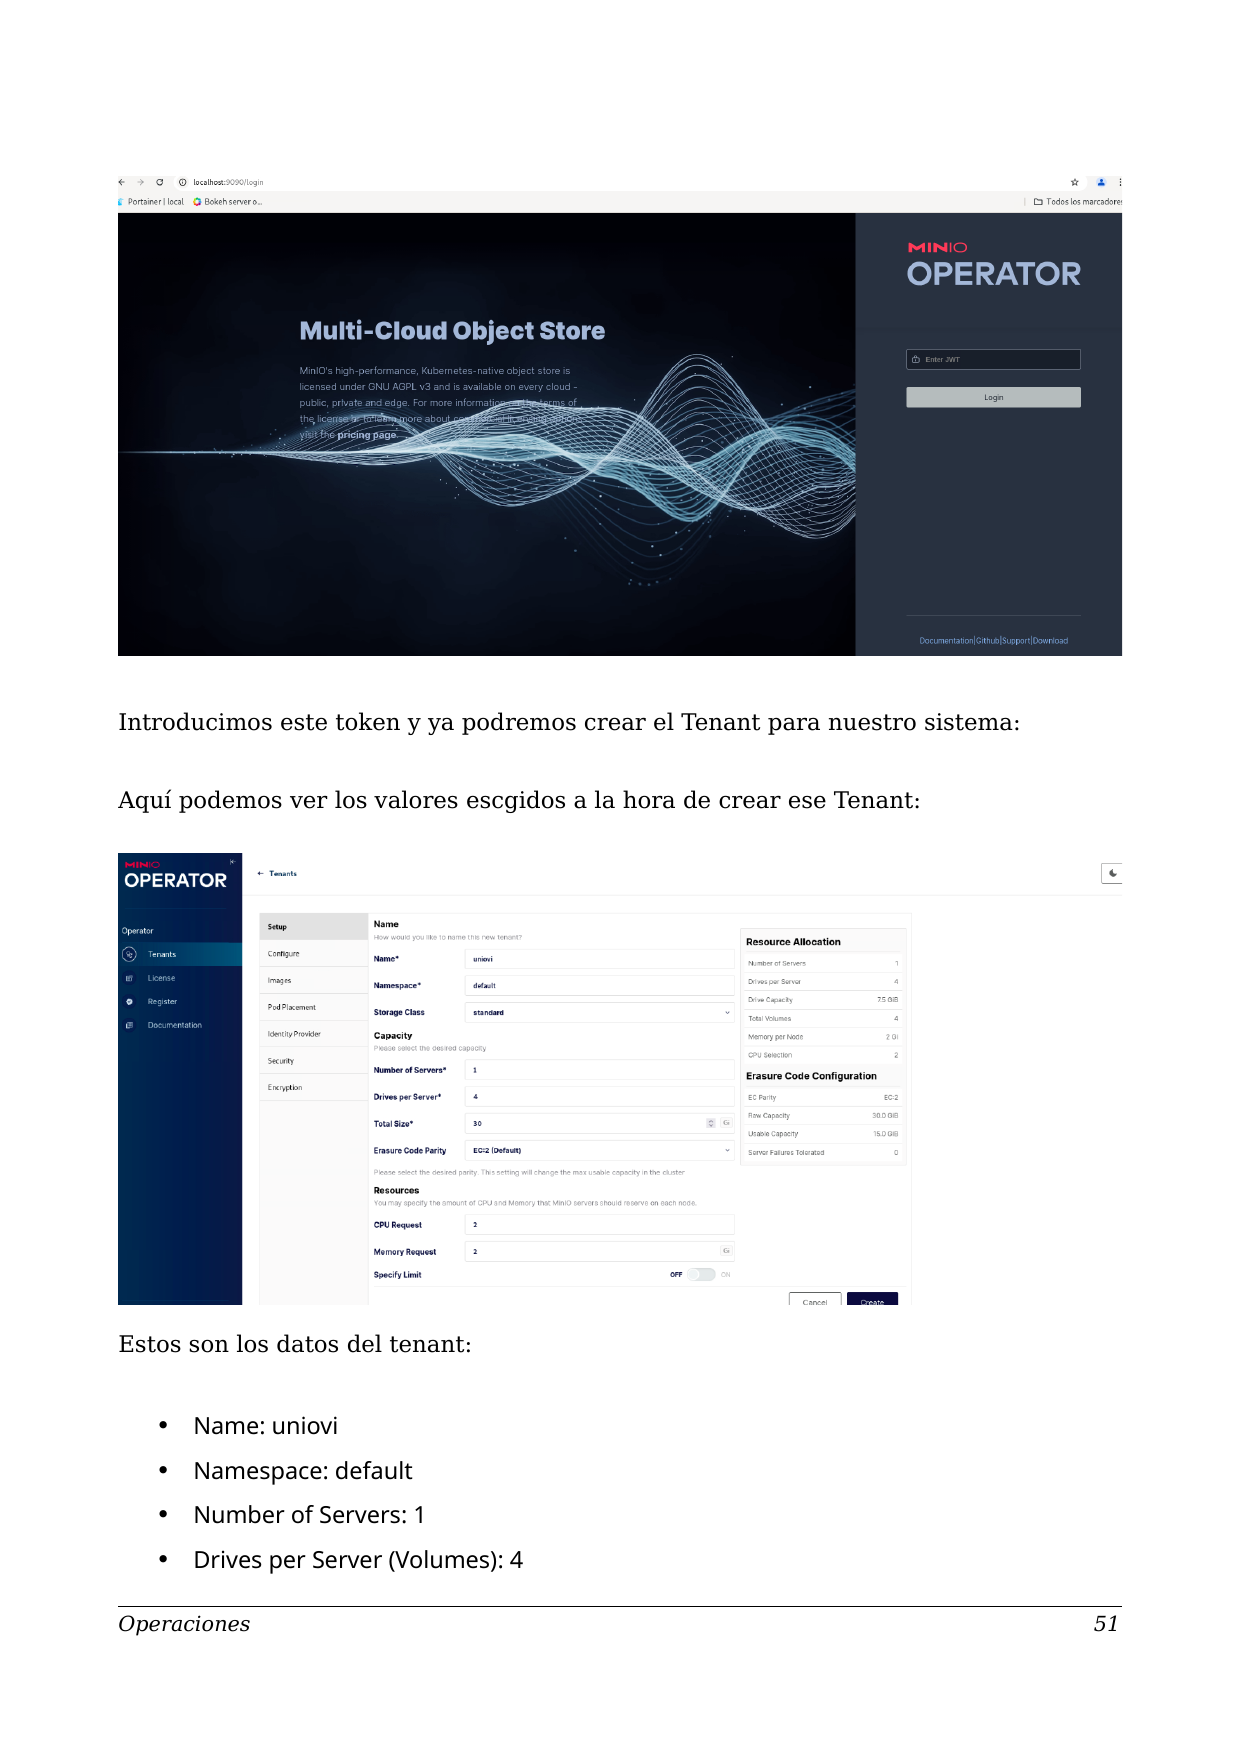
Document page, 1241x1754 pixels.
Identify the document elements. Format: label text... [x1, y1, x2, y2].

text Introducimos este token y ya podremos crear el Tenant para nuestro sistema: [118, 656, 1122, 736]
list Namespace: default [156, 1454, 1122, 1486]
text Aquí podemos ver los valores escgidos a la hora de crear ese Tenant: [118, 787, 1122, 841]
picture [118, 176, 1123, 656]
list Number of Servers: 1 [156, 1499, 1122, 1531]
picture [118, 853, 1123, 1305]
text Estos son los datos del tenant: [118, 1305, 1122, 1358]
list Name: uniovi [156, 1410, 1122, 1442]
list Drives per Server (Volumes): 4 [156, 1543, 1122, 1575]
